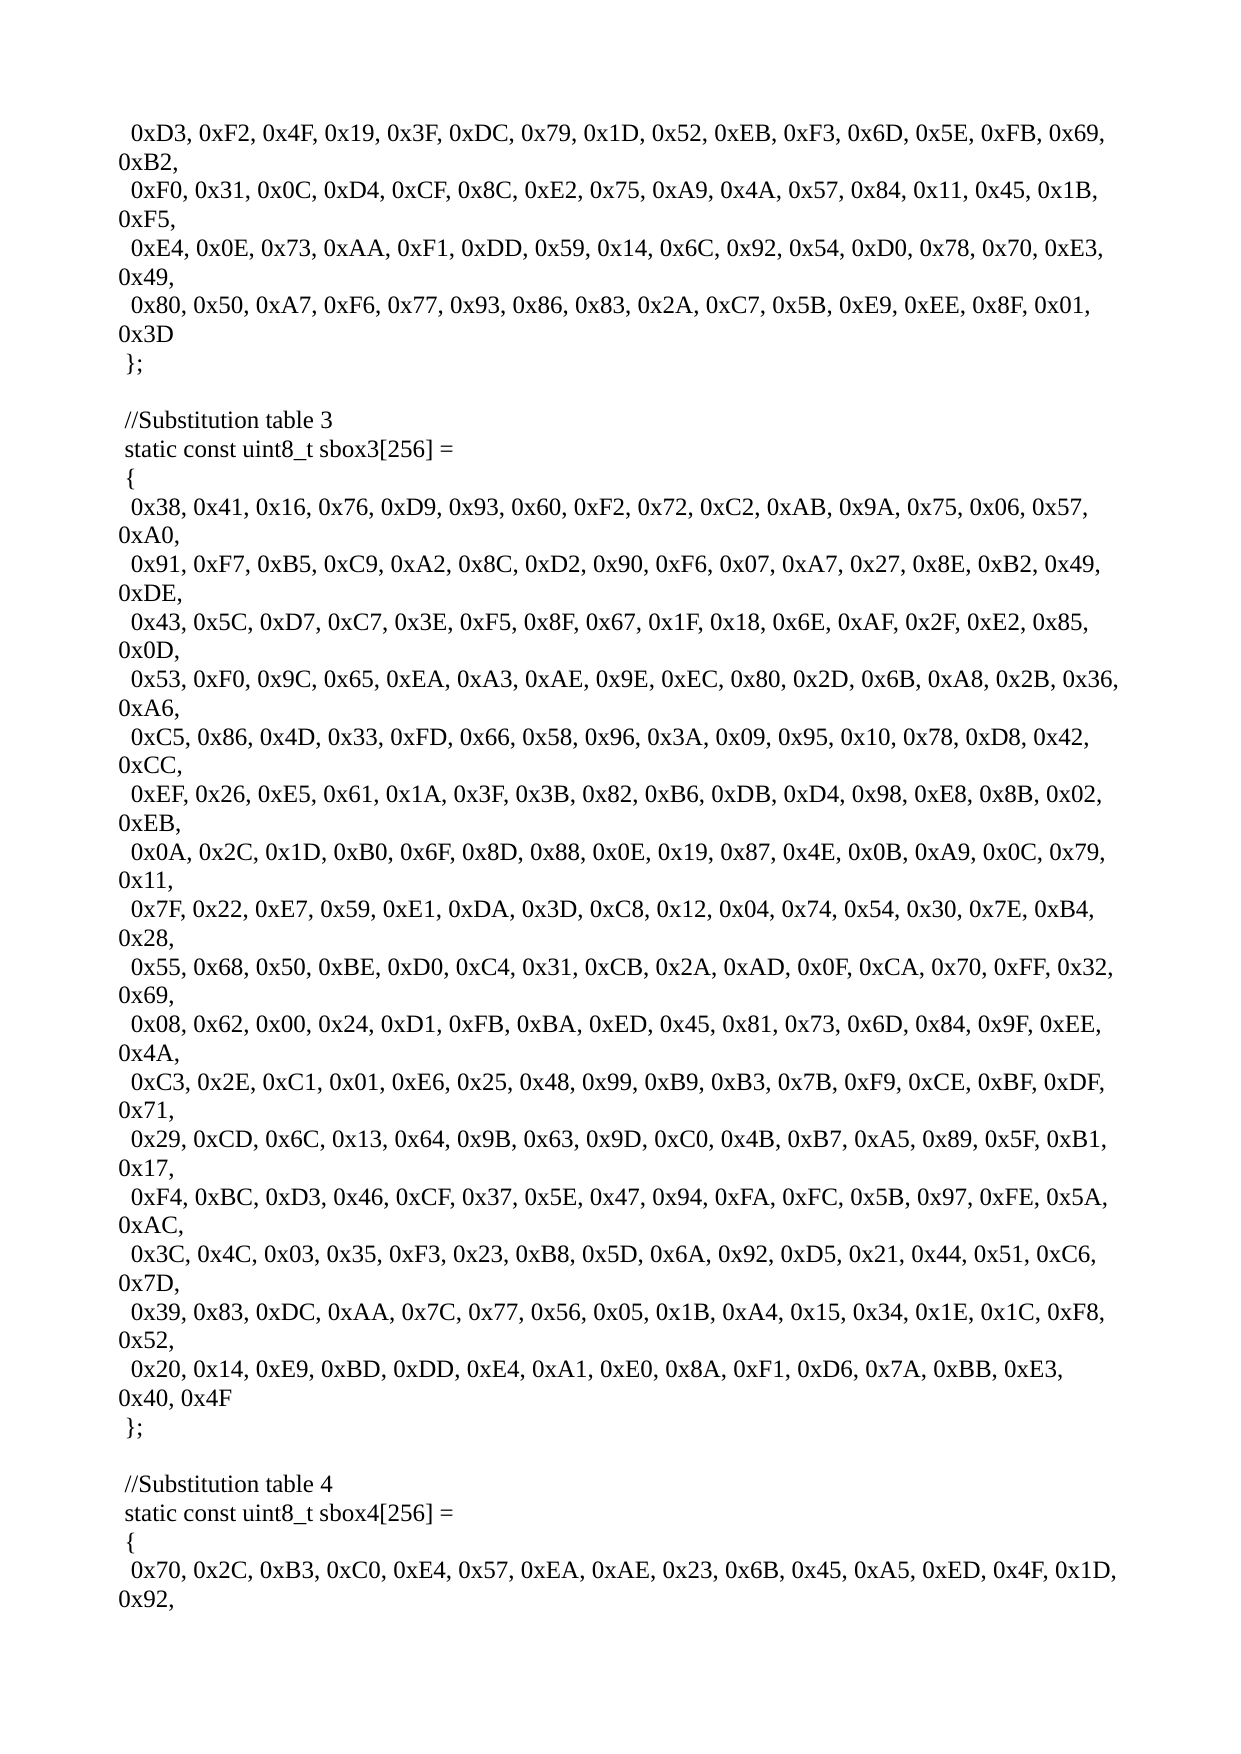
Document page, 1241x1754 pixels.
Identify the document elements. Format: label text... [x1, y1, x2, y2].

text 0x3C, 0x4C, 0x03, 0x35, 0xF3, 0x23, 0xB8, 0x5D, 0x6A, 0x92, 0xD5, 0x21, 0x44, 0x51, 0xC6, 0x7D, [118, 1239, 1122, 1297]
text static const uint8_t sbox3[256] = [118, 434, 1122, 463]
text 0x38, 0x41, 0x16, 0x76, 0xD9, 0x93, 0x60, 0xF2, 0x72, 0xC2, 0xAB, 0x9A, 0x75, 0x06, 0x57, 0xA0, [118, 492, 1122, 549]
text 0x7F, 0x22, 0xE7, 0x59, 0xE1, 0xDA, 0x3D, 0xC8, 0x12, 0x04, 0x74, 0x54, 0x30, 0x7E, 0xB4, 0x28, [118, 894, 1122, 952]
text //Substitution table 4 [118, 1469, 1122, 1498]
text 0x55, 0x68, 0x50, 0xBE, 0xD0, 0xC4, 0x31, 0xCB, 0x2A, 0xAD, 0x0F, 0xCA, 0x70, 0xFF, 0x32, 0x69, [118, 952, 1122, 1009]
text 0xC3, 0x2E, 0xC1, 0x01, 0xE6, 0x25, 0x48, 0x99, 0xB9, 0xB3, 0x7B, 0xF9, 0xCE, 0xBF, 0xDF, 0x71, [118, 1067, 1122, 1124]
text 0x39, 0x83, 0xDC, 0xAA, 0x7C, 0x77, 0x56, 0x05, 0x1B, 0xA4, 0x15, 0x34, 0x1E, 0x1C, 0xF8, 0x52, [118, 1297, 1122, 1354]
text 0x91, 0xF7, 0xB5, 0xC9, 0xA2, 0x8C, 0xD2, 0x90, 0xF6, 0x07, 0xA7, 0x27, 0x8E, 0xB2, 0x49, 0xDE, [118, 549, 1122, 607]
text 0xD3, 0xF2, 0x4F, 0x19, 0x3F, 0xDC, 0x79, 0x1D, 0x52, 0xEB, 0xF3, 0x6D, 0x5E, 0xFB, 0x69, 0xB2, [118, 118, 1122, 176]
text 0x80, 0x50, 0xA7, 0xF6, 0x77, 0x93, 0x86, 0x83, 0x2A, 0xC7, 0x5B, 0xE9, 0xEE, 0x8F, 0x01, 0x3D [118, 291, 1122, 348]
text 0x0A, 0x2C, 0x1D, 0xB0, 0x6F, 0x8D, 0x88, 0x0E, 0x19, 0x87, 0x4E, 0x0B, 0xA9, 0x0C, 0x79, 0x11, [118, 837, 1122, 894]
text static const uint8_t sbox4[256] = [118, 1498, 1122, 1527]
text 0x08, 0x62, 0x00, 0x24, 0xD1, 0xFB, 0xBA, 0xED, 0x45, 0x81, 0x73, 0x6D, 0x84, 0x9F, 0xEE, 0x4A, [118, 1009, 1122, 1067]
text }; [118, 348, 1122, 377]
text 0xEF, 0x26, 0xE5, 0x61, 0x1A, 0x3F, 0x3B, 0x82, 0xB6, 0xDB, 0xD4, 0x98, 0xE8, 0x8B, 0x02, 0xEB, [118, 779, 1122, 837]
text //Substitution table 3 [118, 406, 1122, 434]
text 0x70, 0x2C, 0xB3, 0xC0, 0xE4, 0x57, 0xEA, 0xAE, 0x23, 0x6B, 0x45, 0xA5, 0xED, 0x4F, 0x1D, 0x92, [118, 1556, 1122, 1613]
text 0x53, 0xF0, 0x9C, 0x65, 0xEA, 0xA3, 0xAE, 0x9E, 0xEC, 0x80, 0x2D, 0x6B, 0xA8, 0x2B, 0x36, 0xA6, [118, 664, 1122, 722]
text 0xE4, 0x0E, 0x73, 0xAA, 0xF1, 0xDD, 0x59, 0x14, 0x6C, 0x92, 0x54, 0xD0, 0x78, 0x70, 0xE3, 0x49, [118, 233, 1122, 291]
text 0x20, 0x14, 0xE9, 0xBD, 0xDD, 0xE4, 0xA1, 0xE0, 0x8A, 0xF1, 0xD6, 0x7A, 0xBB, 0xE3, 0x40, 0x4F [118, 1354, 1122, 1412]
text 0x29, 0xCD, 0x6C, 0x13, 0x64, 0x9B, 0x63, 0x9D, 0xC0, 0x4B, 0xB7, 0xA5, 0x89, 0x5F, 0xB1, 0x17, [118, 1124, 1122, 1182]
text 0xC5, 0x86, 0x4D, 0x33, 0xFD, 0x66, 0x58, 0x96, 0x3A, 0x09, 0x95, 0x10, 0x78, 0xD8, 0x42, 0xCC, [118, 722, 1122, 779]
text }; [118, 1412, 1122, 1441]
text 0x43, 0x5C, 0xD7, 0xC7, 0x3E, 0xF5, 0x8F, 0x67, 0x1F, 0x18, 0x6E, 0xAF, 0x2F, 0xE2, 0x85, 0x0D, [118, 607, 1122, 664]
text { [118, 463, 1122, 492]
text 0xF0, 0x31, 0x0C, 0xD4, 0xCF, 0x8C, 0xE2, 0x75, 0xA9, 0x4A, 0x57, 0x84, 0x11, 0x45, 0x1B, 0xF5, [118, 176, 1122, 233]
text 0xF4, 0xBC, 0xD3, 0x46, 0xCF, 0x37, 0x5E, 0x47, 0x94, 0xFA, 0xFC, 0x5B, 0x97, 0xFE, 0x5A, 0xAC, [118, 1182, 1122, 1239]
text { [118, 1527, 1122, 1556]
